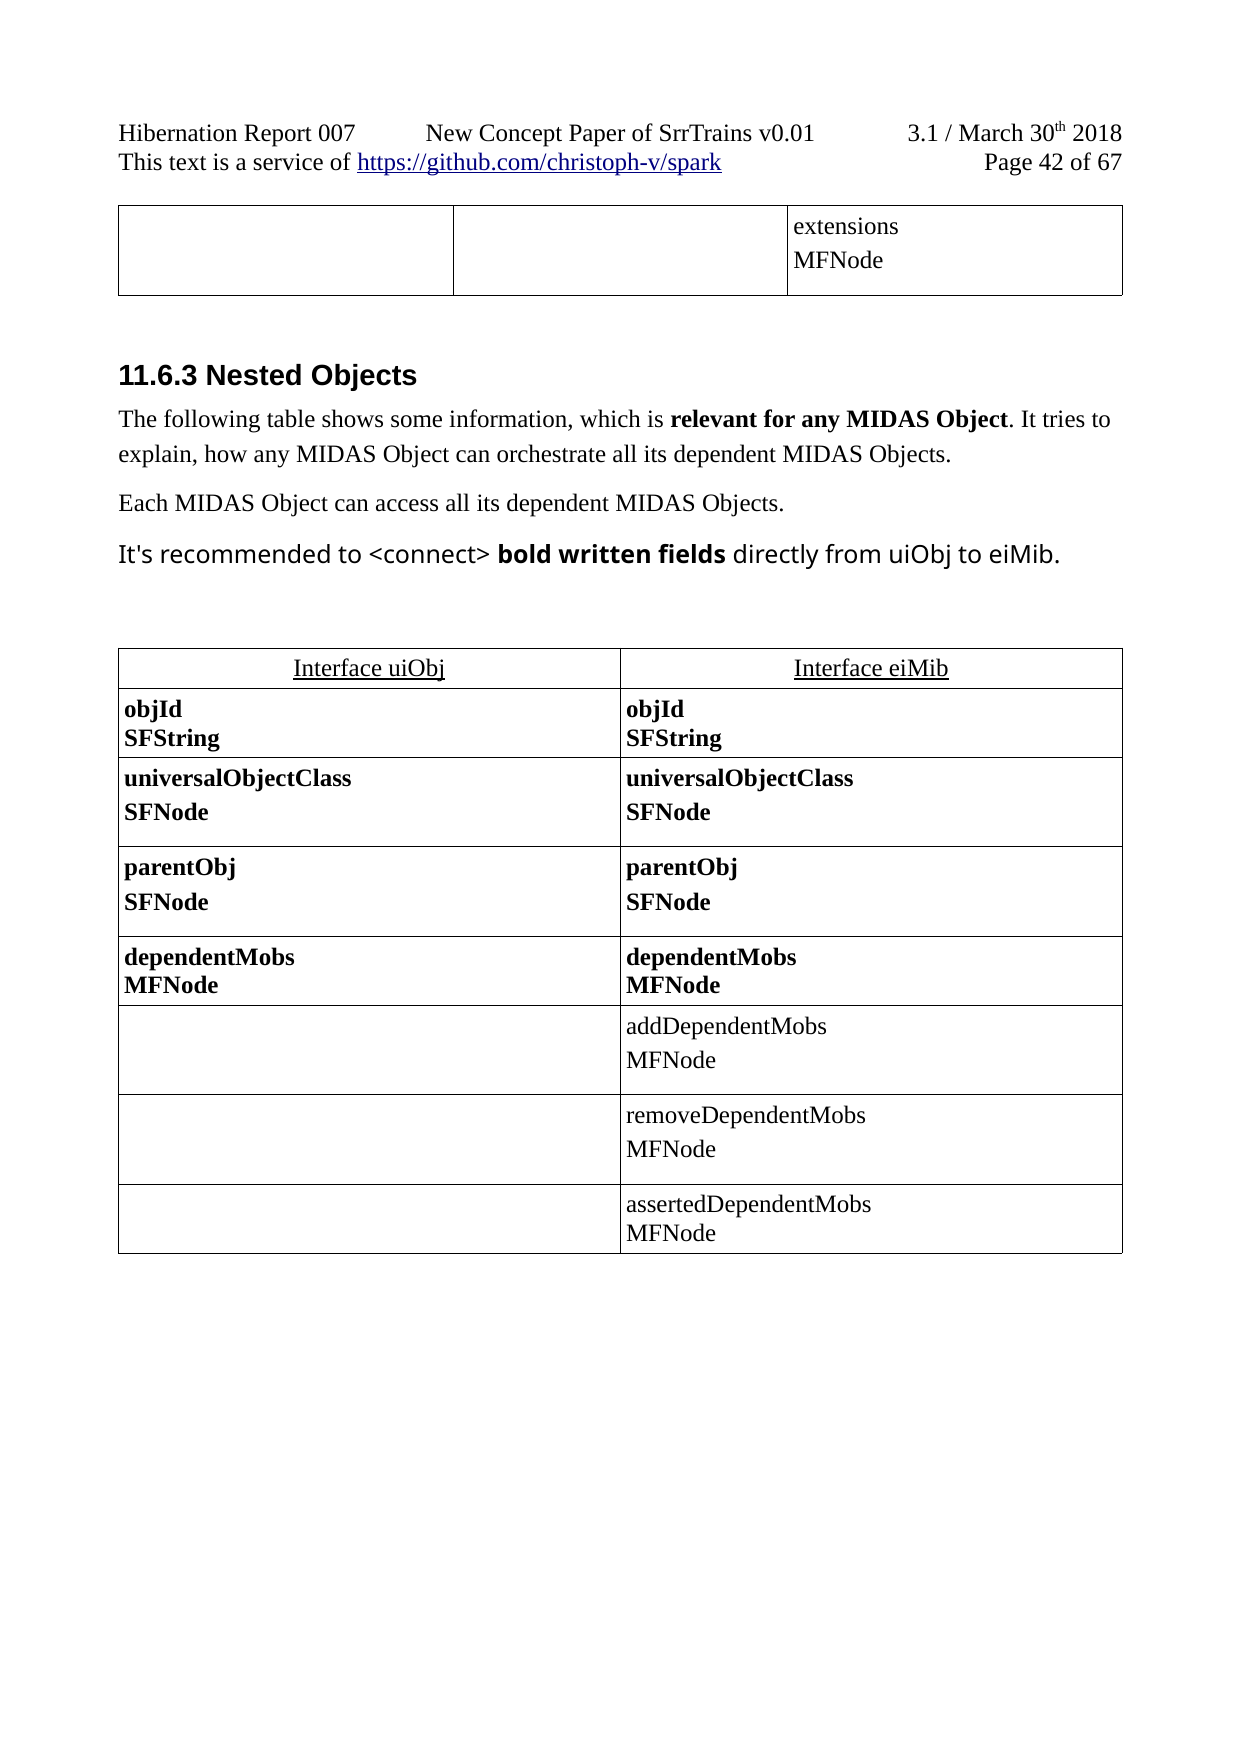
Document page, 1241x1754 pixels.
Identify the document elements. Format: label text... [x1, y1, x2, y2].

table_cell [119, 1095, 620, 1184]
table_cell addDependentMobs MFNode [621, 1006, 1122, 1094]
table_cell dependentMobs MFNode [119, 937, 620, 1005]
table_cell objId SFString [621, 689, 1122, 757]
table_cell [454, 206, 787, 294]
table_header Interface eiMib [621, 649, 1122, 688]
table_cell [119, 1006, 620, 1094]
table_cell [119, 206, 453, 294]
table_cell universalObjectClass SFNode [119, 758, 620, 846]
table_cell dependentMobs MFNode [621, 937, 1122, 1005]
table_cell extensions MFNode [788, 206, 1122, 294]
table_cell universalObjectClass SFNode [621, 758, 1122, 846]
table_cell parentObj SFNode [621, 847, 1122, 936]
table_cell assertedDependentMobs MFNode [621, 1185, 1122, 1253]
table_cell removeDependentMobs MFNode [621, 1095, 1122, 1184]
subtitle 11.6.3 Nested Objects [118, 358, 1122, 392]
table_cell [119, 1185, 620, 1253]
text The following table shows some information, which is relevant for any MIDAS Object. It tries to explain, how any MIDAS Object can orchestrate all its dependent MIDAS Objects. [118, 404, 1122, 467]
text It's recommended to <connect> bold written fields directly from uiObj to eiMib. [118, 537, 1122, 571]
table_cell objId SFString [119, 689, 620, 757]
table_cell parentObj SFNode [119, 847, 620, 936]
table_header Interface uiObj [119, 649, 620, 688]
text Each MIDAS Object can access all its dependent MIDAS Objects. [118, 488, 1122, 517]
